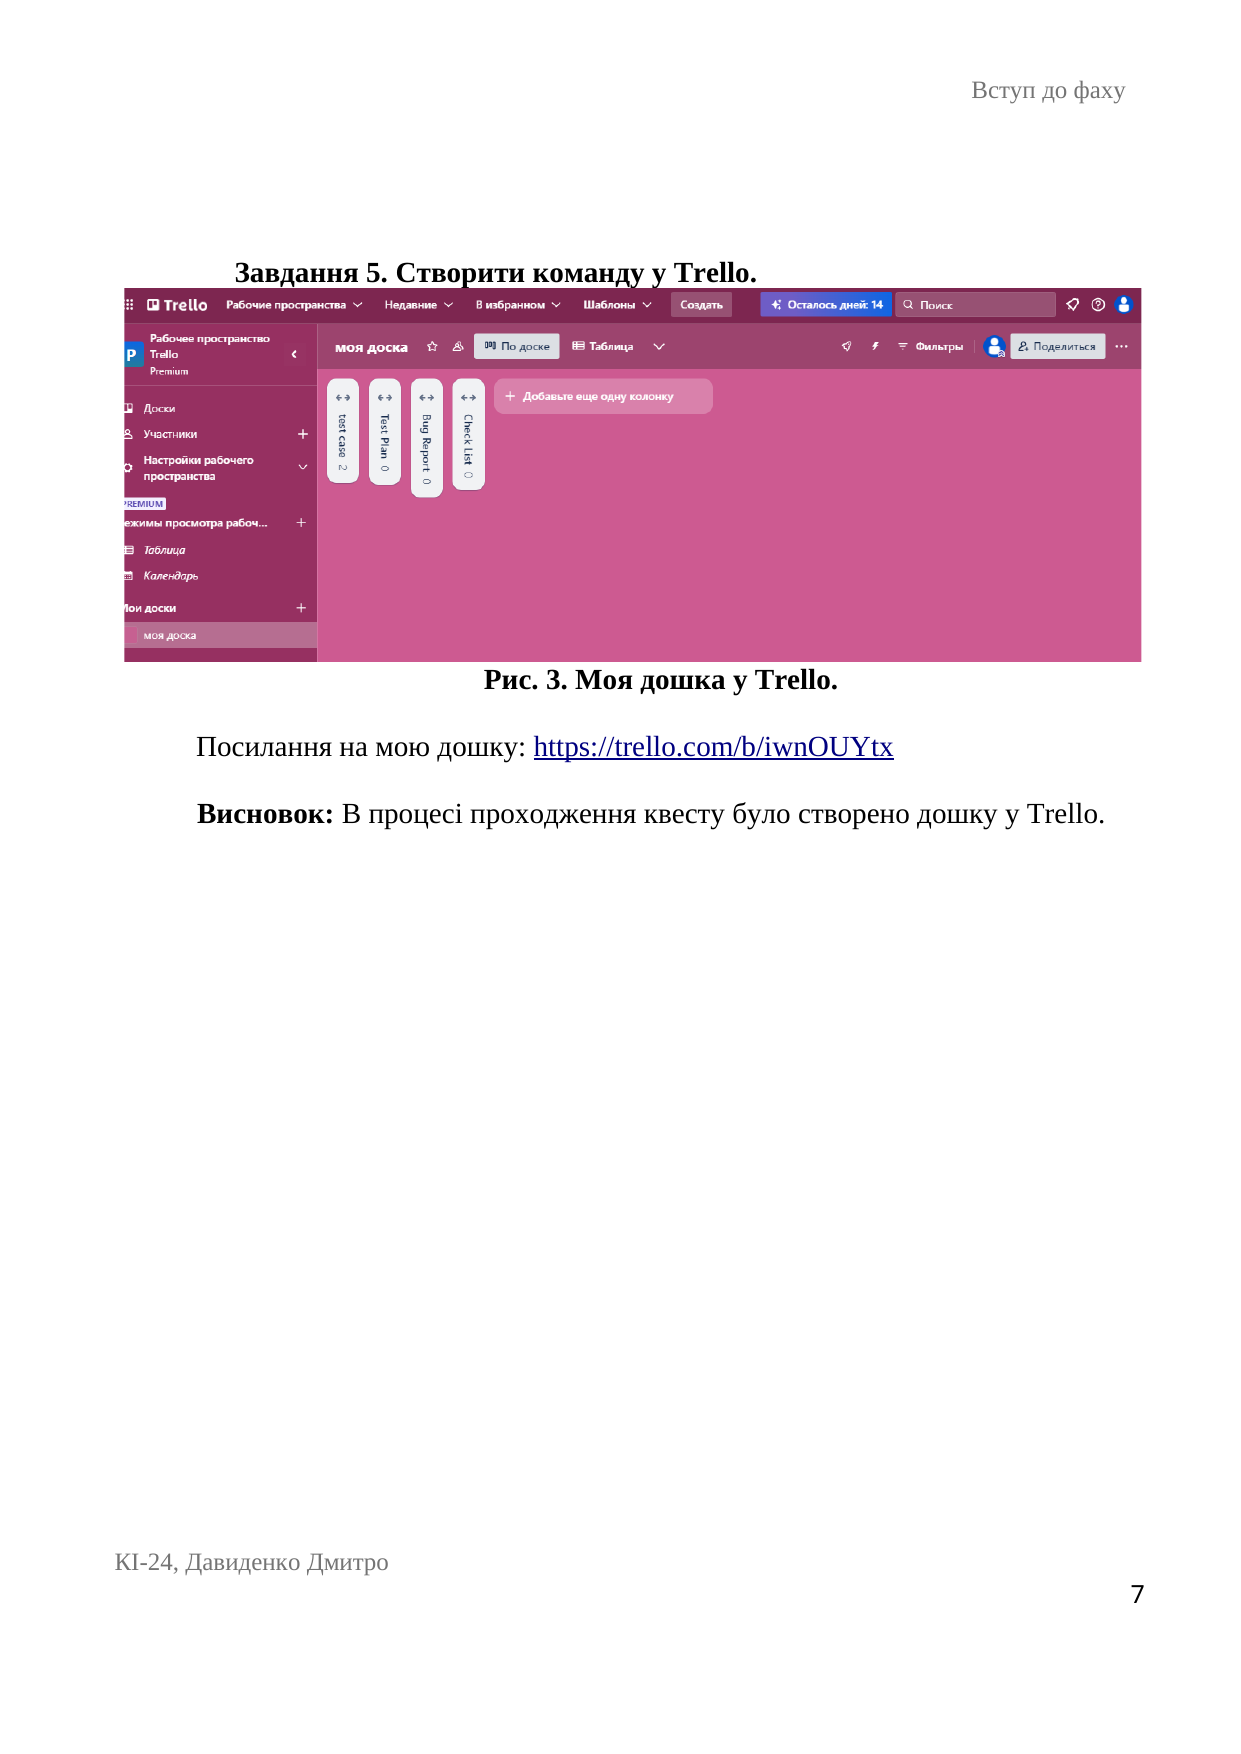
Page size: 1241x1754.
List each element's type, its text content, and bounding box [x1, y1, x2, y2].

text Завдання 5. Створити команду у Trello. [122, 255, 1144, 289]
text Рис. 3. Моя дошка у Trello. [122, 662, 1144, 695]
text Висновок: В процесі проходження квесту було створено дошку у Trello. [122, 796, 1144, 829]
text Посилання на мою дошку: https://trello.com/b/iwnOUYtx [122, 729, 1144, 762]
